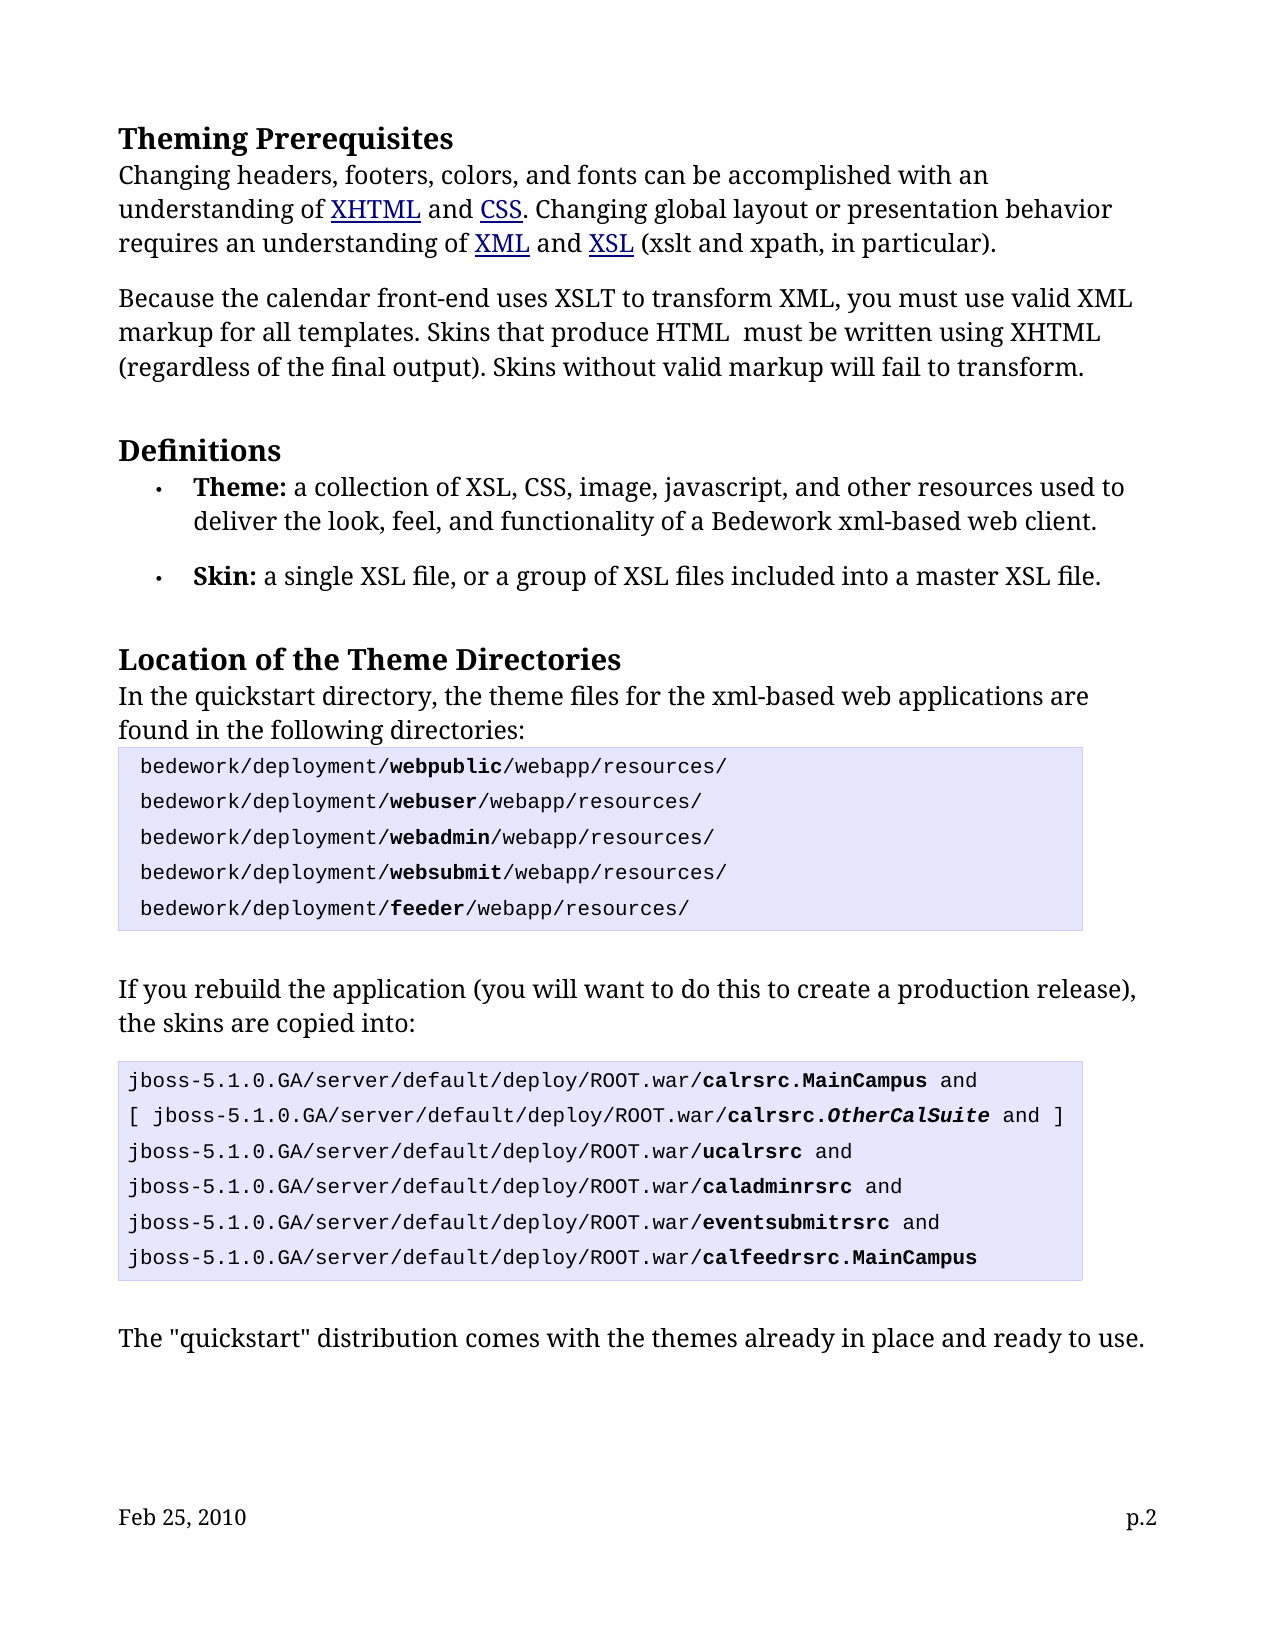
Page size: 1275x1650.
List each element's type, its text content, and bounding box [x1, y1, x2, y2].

subtitle Definitions [118, 430, 1157, 469]
text If you rebuild the application (you will want to do this to create a production release), the skins are copied into: [118, 972, 1157, 1040]
text jboss-5.1.0.GA/server/default/deploy/ROOT.war/ucalrsrc and jboss-5.1.0.GA/server/default/deploy/ROOT.war/caladminrsrc and jboss-5.1.0.GA/server/default/deploy/ROOT.war/eventsubmitrsrc and jboss-5.1.0.GA/server/default/deploy/ROOT.war/calfeedrsrc.MainCampus [119, 1132, 1082, 1280]
subtitle Location of the Theme Directories [118, 639, 1157, 679]
text bedework/deployment/webpublic/webapp/resources/ [119, 748, 1082, 780]
text jboss-5.1.0.GA/server/default/deploy/ROOT.war/calrsrc.MainCampus and [ jboss-5.1.0.GA/server/default/deploy/ROOT.war/calrsrc.OtherCalSuite and ] [119, 1062, 1082, 1129]
text The "quickstart" distribution comes with the themes already in place and ready to use. [118, 1321, 1157, 1355]
text bedework/deployment/webuser/webapp/resources/ bedework/deployment/webadmin/webapp/resources/ bedework/deployment/websubmit/webapp/resources/ bedework/deployment/feeder/webapp/resources/ [119, 782, 1082, 930]
subtitle Theming Prerequisites [118, 118, 1157, 158]
list Skin: a single XSL file, or a group of XSL files included into a master XSL file. [156, 559, 1157, 593]
text Because the calendar front-end uses XSLT to transform XML, you must use valid XML markup for all templates. Skins that produce HTML must be written using XHTML (regardless of the final output). Skins without valid markup will fail to transform. [118, 281, 1157, 383]
list Theme: a collection of XSL, CSS, image, javascript, and other resources used to deliver the look, feel, and functionality of a Bedework xml-based web client. [156, 469, 1157, 538]
text In the quickstart directory, the theme files for the xml-based web applications are found in the following directories: [118, 679, 1157, 747]
text Changing headers, footers, colors, and fonts can be accomplished with an understanding of XHTML and CSS. Changing global layout or presentation behavior requires an understanding of XML and XSL (xslt and xpath, in particular). [118, 158, 1157, 260]
